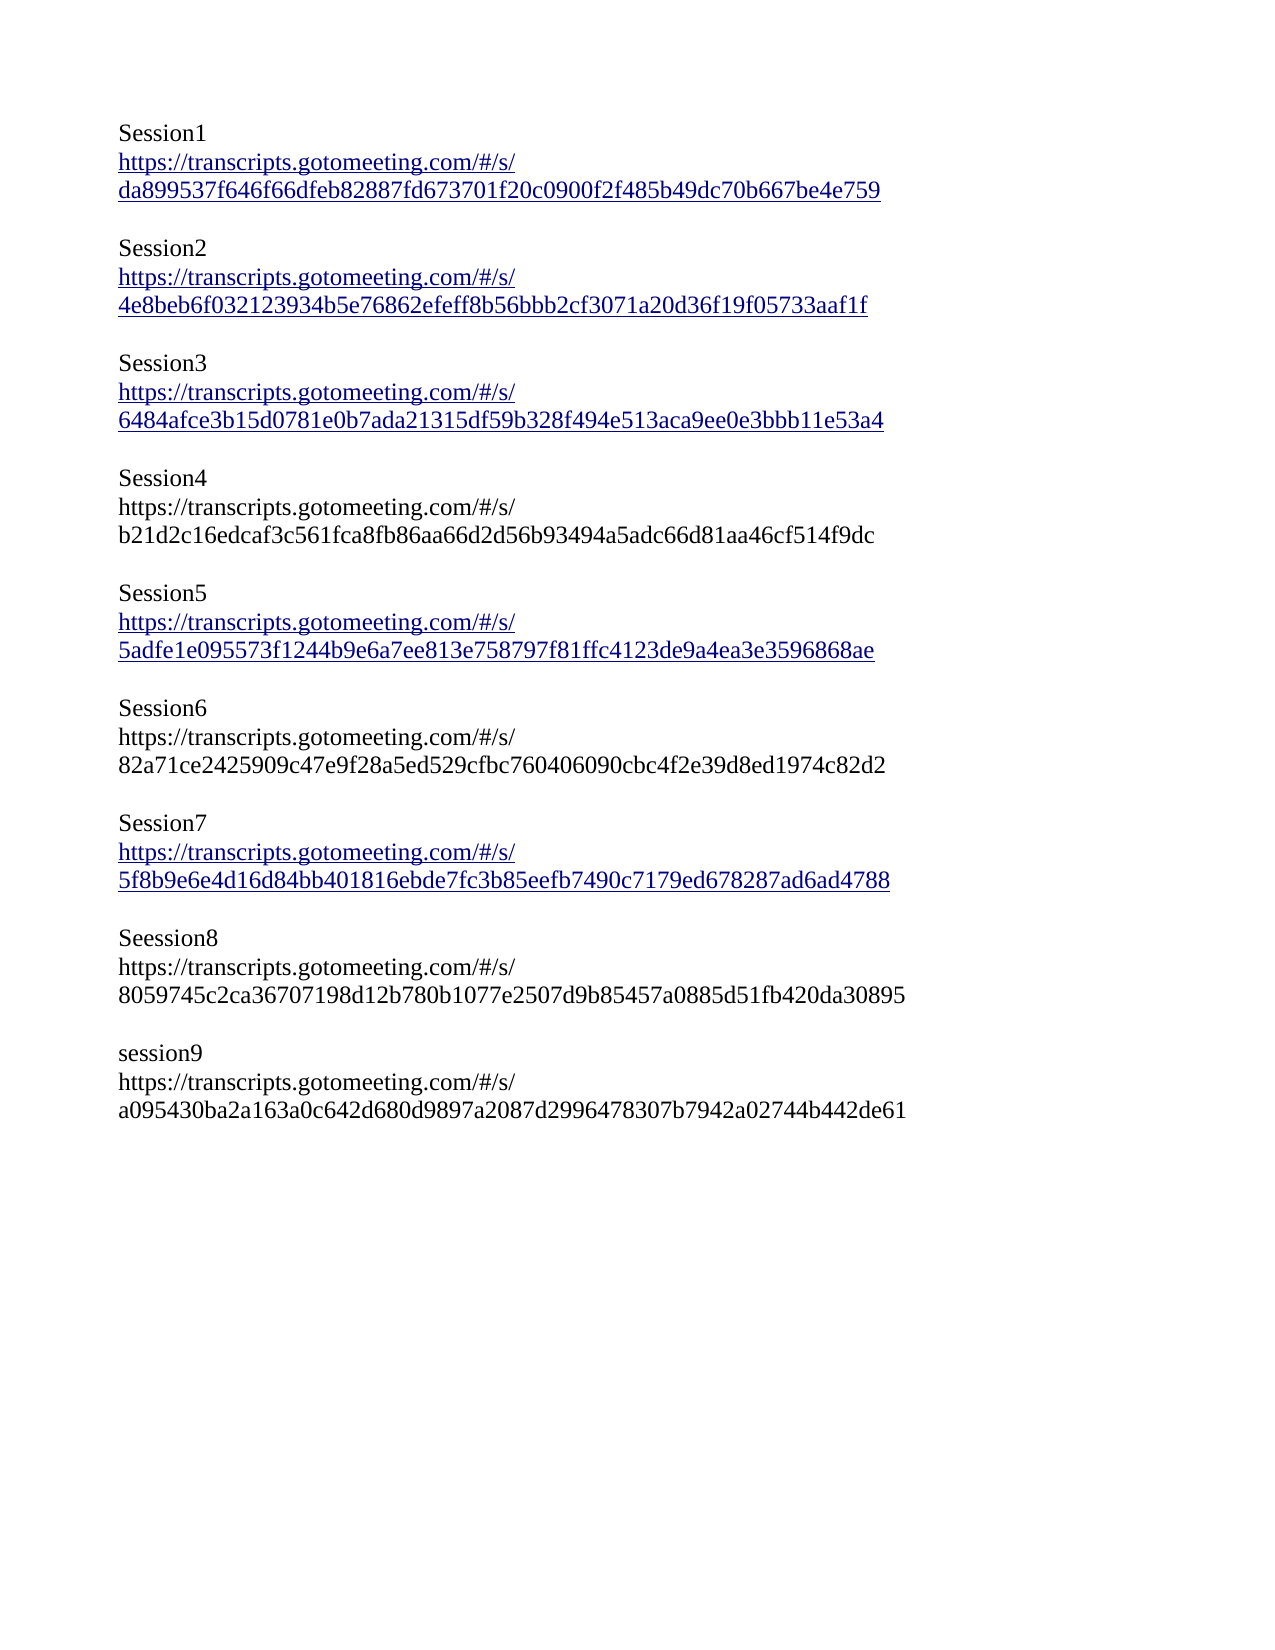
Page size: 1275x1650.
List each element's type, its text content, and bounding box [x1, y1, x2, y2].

text https://transcripts.gotomeeting.com/#/s/6484afce3b15d0781e0b7ada21315df59b328f494e513aca9ee0e3bbb11e53a4 [118, 377, 1157, 434]
text https://transcripts.gotomeeting.com/#/s/8059745c2ca36707198d12b780b1077e2507d9b85457a0885d51fb420da30895 [118, 952, 1157, 1009]
text session9 [118, 1038, 1157, 1067]
text https://transcripts.gotomeeting.com/#/s/82a71ce2425909c47e9f28a5ed529cfbc760406090cbc4f2e39d8ed1974c82d2 [118, 722, 1157, 779]
text Session7 [118, 808, 1157, 837]
text Session5 [118, 578, 1157, 607]
text https://transcripts.gotomeeting.com/#/s/4e8beb6f032123934b5e76862efeff8b56bbb2cf3071a20d36f19f05733aaf1f [118, 262, 1157, 319]
text Session2 [118, 233, 1157, 262]
text https://transcripts.gotomeeting.com/#/s/5adfe1e095573f1244b9e6a7ee813e758797f81ffc4123de9a4ea3e3596868ae [118, 607, 1157, 664]
text https://transcripts.gotomeeting.com/#/s/5f8b9e6e4d16d84bb401816ebde7fc3b85eefb7490c7179ed678287ad6ad4788 [118, 837, 1157, 894]
text Seession8 [118, 923, 1157, 952]
text Session3 [118, 348, 1157, 377]
text Session1 [118, 118, 1157, 147]
text Session6 [118, 693, 1157, 722]
text https://transcripts.gotomeeting.com/#/s/b21d2c16edcaf3c561fca8fb86aa66d2d56b93494a5adc66d81aa46cf514f9dc [118, 492, 1157, 549]
text https://transcripts.gotomeeting.com/#/s/a095430ba2a163a0c642d680d9897a2087d2996478307b7942a02744b442de61 [118, 1067, 1157, 1124]
text Session4 [118, 463, 1157, 492]
text https://transcripts.gotomeeting.com/#/s/da899537f646f66dfeb82887fd673701f20c0900f2f485b49dc70b667be4e759 [118, 147, 1157, 204]
